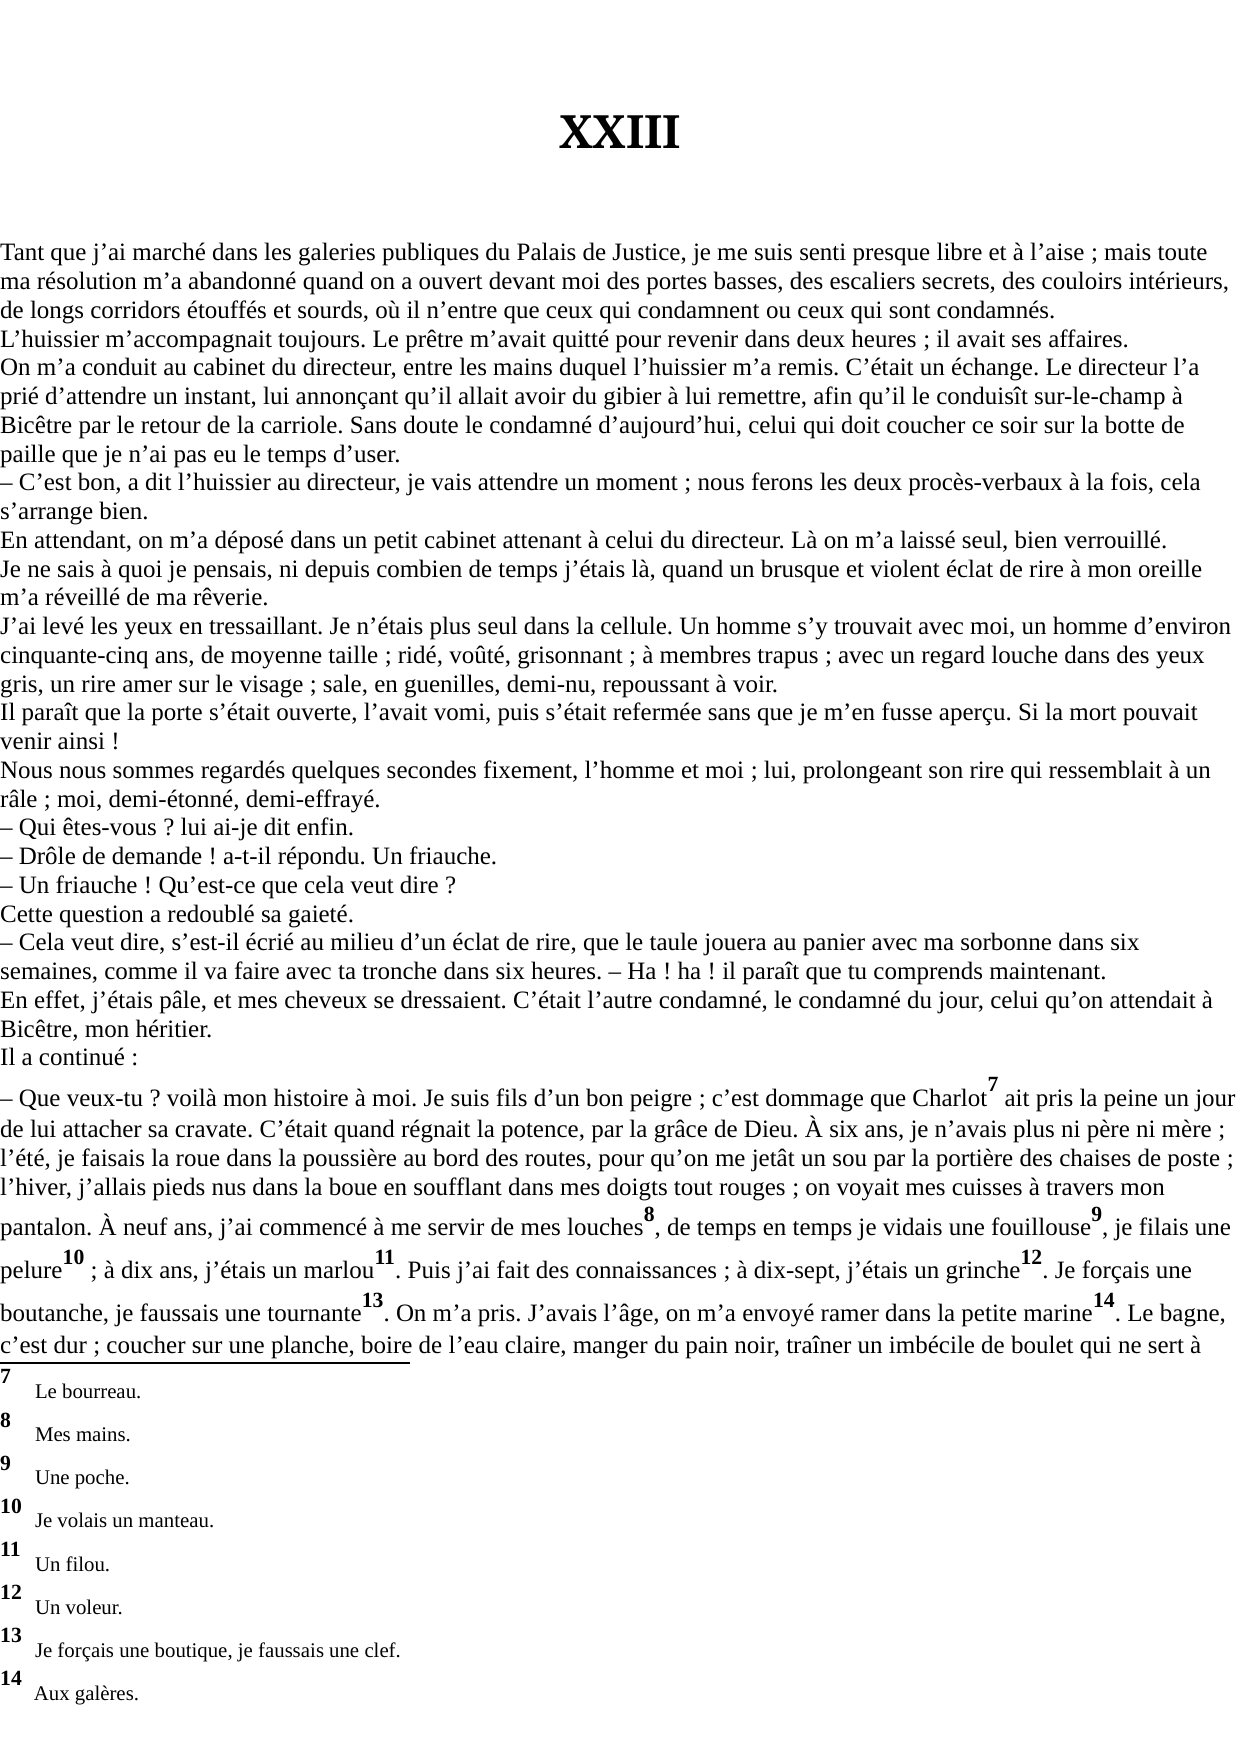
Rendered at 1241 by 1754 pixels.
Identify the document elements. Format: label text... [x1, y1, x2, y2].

text Un filou. [0, 1536, 1240, 1579]
subtitle XXIII [0, 100, 1240, 162]
text Je forçais une boutique, je faussais une clef. [0, 1622, 1240, 1665]
text Le bourreau. [0, 1363, 1240, 1407]
text – Qui êtes-vous ? lui ai-je dit enfin. [0, 812, 1240, 841]
text J’ai levé les yeux en tressaillant. Je n’étais plus seul dans la cellule. Un homme s’y trouvait avec moi, un homme d’environ cinquante-cinq ans, de moyenne taille ; ridé, voûté, grisonnant ; à membres trapus ; avec un regard louche dans des yeux gris, un rire amer sur le visage ; sale, en guenilles, demi-nu, repoussant à voir. [0, 611, 1240, 697]
text Cette question a redoublé sa gaieté. [0, 899, 1240, 927]
text En effet, j’étais pâle, et mes cheveux se dressaient. C’était l’autre condamné, le condamné du jour, celui qu’on attendait à Bicêtre, mon héritier. [0, 985, 1240, 1042]
text Une poche. [0, 1450, 1240, 1493]
text Un voleur. [0, 1579, 1240, 1622]
text En attendant, on m’a déposé dans un petit cabinet attenant à celui du directeur. Là on m’a laissé seul, bien verrouillé. [0, 525, 1240, 554]
text Aux galères. [0, 1665, 1240, 1708]
text On m’a conduit au cabinet du directeur, entre les mains duquel l’huissier m’a remis. C’était un échange. Le directeur l’a prié d’attendre un instant, lui annonçant qu’il allait avoir du gibier à lui remettre, afin qu’il le conduisît sur-le-champ à Bicêtre par le retour de la carriole. Sans doute le condamné d’aujourd’hui, celui qui doit coucher ce soir sur la botte de paille que je n’ai pas eu le temps d’user. [0, 352, 1240, 467]
text – Que veux-tu ? voilà mon histoire à moi. Je suis fils d’un bon peigre ; c’est dommage que Charlot ait pris la peine un jour de lui attacher sa cravate. C’était quand régnait la potence, par la grâce de Dieu. À six ans, je n’avais plus ni père ni mère ; l’été, je faisais la roue dans la poussière au bord des routes, pour qu’on me jetât un sou par la portière des chaises de poste ; l’hiver, j’allais pieds nus dans la boue en soufflant dans mes doigts tout rouges ; on voyait mes cuisses à travers mon pantalon. À neuf ans, j’ai commencé à me servir de mes louches, de temps en temps je vidais une fouillouse, je filais une pelure ; à dix ans, j’étais un marlou. Puis j’ai fait des connaissances ; à dix-sept, j’étais un grinche. Je forçais une boutanche, je faussais une tournante. On m’a pris. J’avais l’âge, on m’a envoyé ramer dans la petite marine. Le bagne, c’est dur ; coucher sur une planche, boire de l’eau claire, manger du pain noir, traîner un imbécile de boulet qui ne sert à [0, 1071, 1240, 1359]
text Il paraît que la porte s’était ouverte, l’avait vomi, puis s’était refermée sans que je m’en fusse aperçu. Si la mort pouvait venir ainsi ! [0, 697, 1240, 755]
text – Drôle de demande ! a-t-il répondu. Un friauche. [0, 841, 1240, 870]
text – Un friauche ! Qu’est-ce que cela veut dire ? [0, 870, 1240, 899]
text Il a continué : [0, 1042, 1240, 1071]
text – C’est bon, a dit l’huissier au directeur, je vais attendre un moment ; nous ferons les deux procès-verbaux à la fois, cela s’arrange bien. [0, 467, 1240, 525]
text Je volais un manteau. [0, 1493, 1240, 1536]
text – Cela veut dire, s’est-il écrié au milieu d’un éclat de rire, que le taule jouera au panier avec ma sorbonne dans six semaines, comme il va faire avec ta tronche dans six heures. – Ha ! ha ! il paraît que tu comprends maintenant. [0, 927, 1240, 985]
text L’huissier m’accompagnait toujours. Le prêtre m’avait quitté pour revenir dans deux heures ; il avait ses affaires. [0, 324, 1240, 352]
text Je ne sais à quoi je pensais, ni depuis combien de temps j’étais là, quand un brusque et violent éclat de rire à mon oreille m’a réveillé de ma rêverie. [0, 554, 1240, 611]
text Mes mains. [0, 1407, 1240, 1450]
text Nous nous sommes regardés quelques secondes fixement, l’homme et moi ; lui, prolongeant son rire qui ressemblait à un râle ; moi, demi-étonné, demi-effrayé. [0, 755, 1240, 812]
text Tant que j’ai marché dans les galeries publiques du Palais de Justice, je me suis senti presque libre et à l’aise ; mais toute ma résolution m’a abandonné quand on a ouvert devant moi des portes basses, des escaliers secrets, des couloirs intérieurs, de longs corridors étouffés et sourds, où il n’entre que ceux qui condamnent ou ceux qui sont condamnés. [0, 237, 1240, 324]
